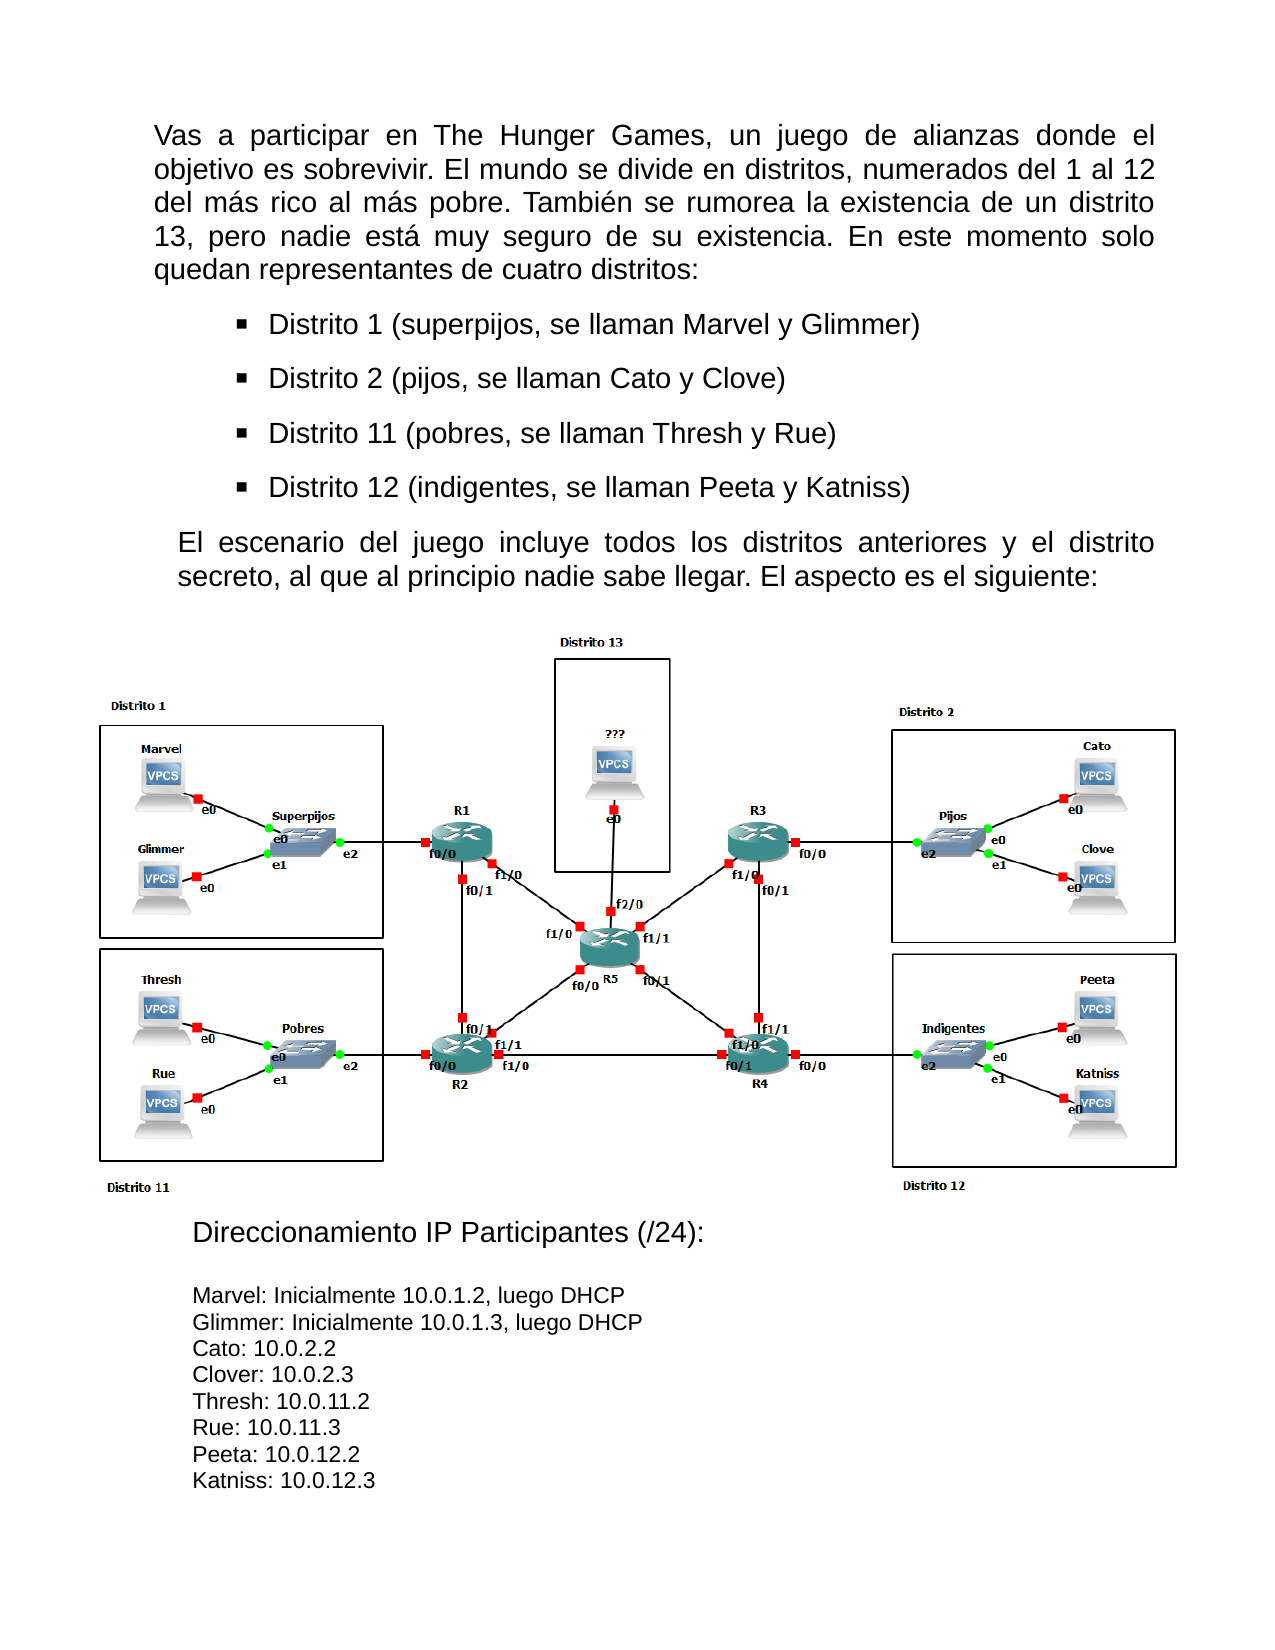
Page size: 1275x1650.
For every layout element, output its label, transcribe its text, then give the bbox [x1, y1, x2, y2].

subtitle Distrito 1 (superpijos, se llaman Marvel y Glimmer) [231, 307, 1157, 340]
list El escenario del juego incluye todos los distritos anteriores y el distrito secreto, al que al principio nadie sabe llegar. El aspecto es el siguiente: [177, 525, 1157, 592]
text Cato: 10.0.2.2 [192, 1335, 1216, 1361]
picture [80, 612, 1195, 1216]
subtitle Distrito 11 (pobres, se llaman Thresh y Rue) [231, 416, 1157, 449]
text Thresh: 10.0.11.2 [192, 1388, 1216, 1414]
subtitle Vas a participar en The Hunger Games, un juego de alianzas donde el objetivo es sobrevivir. El mundo se divide en distritos, numerados del 1 al 12 del más rico al más pobre. También se rumorea la existencia de un distrito 13, pero nadie está muy seguro de su existencia. En este momento solo quedan representantes de cuatro distritos: [153, 118, 1157, 286]
text Glimmer: Inicialmente 10.0.1.3, luego DHCP [192, 1309, 1216, 1335]
text Clover: 10.0.2.3 [192, 1361, 1216, 1388]
text Peeta: 10.0.12.2 [192, 1441, 1216, 1467]
subtitle Distrito 12 (indigentes, se llaman Peeta y Katniss) [231, 470, 1157, 504]
text Rue: 10.0.11.3 [192, 1414, 1216, 1441]
text Marvel: Inicialmente 10.0.1.2, luego DHCP [192, 1282, 1216, 1309]
subtitle Distrito 2 (pijos, se llaman Cato y Clove) [231, 361, 1157, 395]
text Katniss: 10.0.12.3 [192, 1467, 1216, 1493]
text Direccionamiento IP Participantes (/24): [192, 662, 1216, 1249]
